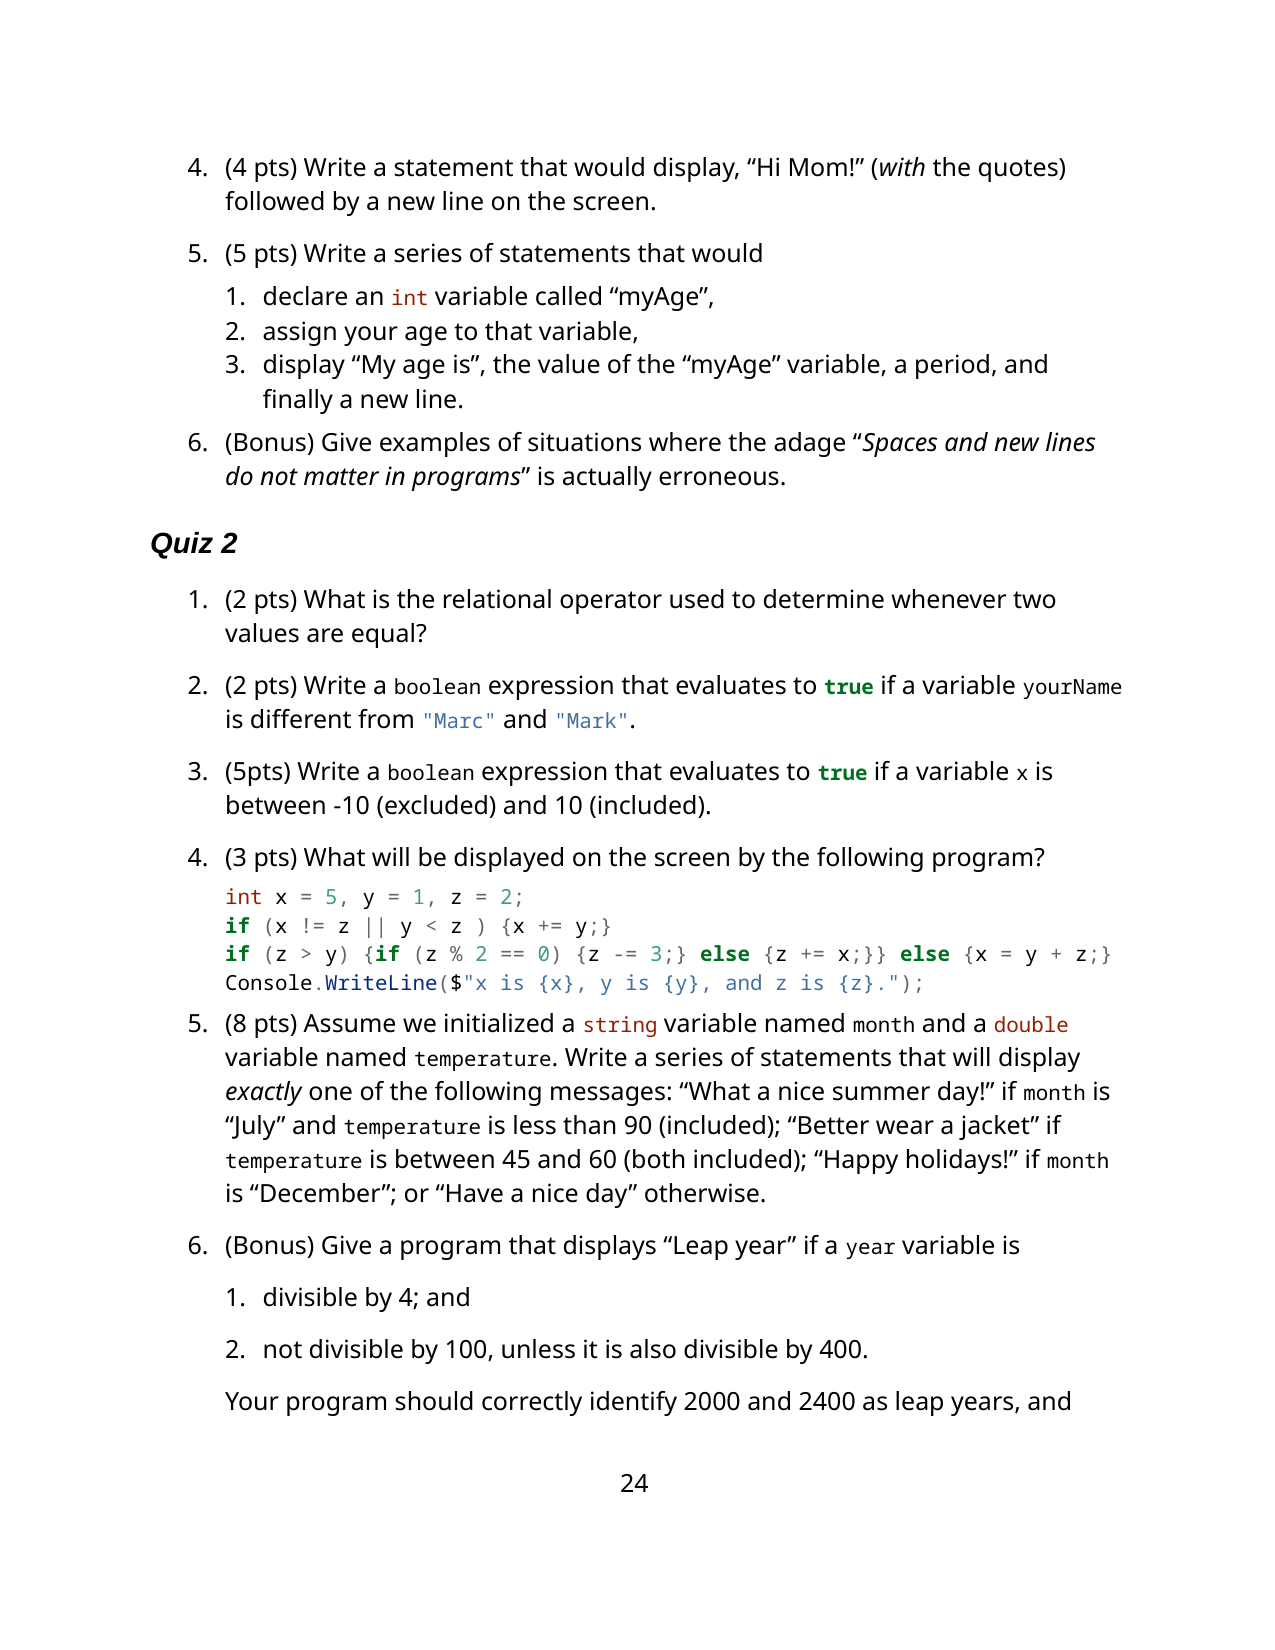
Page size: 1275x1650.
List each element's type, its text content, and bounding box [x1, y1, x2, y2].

list (Bonus) Give a program that displays “Leap year” if a year variable is [187, 1227, 1125, 1262]
list (2 pts) Write a boolean expression that evaluates to true if a variable yourName is different from "Marc" and "Mark". [187, 667, 1125, 736]
list not divisible by 100, unless it is also divisible by 400. [225, 1331, 1125, 1366]
list (Bonus) Give examples of situations where the adage “Spaces and new lines do not matter in programs” is actually erroneous. [187, 424, 1125, 492]
subtitle Quiz 2 [150, 526, 1125, 560]
list if (z > y) {if (z % 2 == 0) {z -= 3;} else {z += x;}} else {x = y + z;} [187, 939, 1125, 968]
list if (x != z || y < z ) {x += y;} [187, 911, 1125, 939]
list (8 pts) Assume we initialized a string variable named month and a double variable named temperature. Write a series of statements that will display exactly one of the following messages: “What a nice summer day!” if month is “July” and temperature is less than 90 (included); “Better wear a jacket” if temperature is between 45 and 60 (both included); “Happy holidays!” if month is “December”; or “Have a nice day” otherwise. [187, 1005, 1125, 1209]
list divisible by 4; and [225, 1279, 1125, 1313]
list (2 pts) What is the relational operator used to determine whenever two values are equal? [187, 581, 1125, 649]
list display “My age is”, the value of the “myAge” variable, a period, and finally a new line. [225, 347, 1125, 415]
list int x = 5, y = 1, z = 2; [187, 882, 1125, 911]
list (5pts) Write a boolean expression that evaluates to true if a variable x is between -10 (excluded) and 10 (included). [187, 753, 1125, 822]
list (4 pts) Write a statement that would display, “Hi Mom!” (with the quotes) followed by a new line on the screen. [187, 150, 1125, 218]
list assign your age to that variable, [225, 313, 1125, 347]
list declare an int variable called “myAge”, [225, 279, 1125, 313]
list Console.WriteLine($"x is {x}, y is {y}, and z is {z}."); [187, 968, 1125, 996]
list Your program should correctly identify 2000 and 2400 as leap years, and [187, 1383, 1125, 1417]
list (5 pts) Write a series of statements that would [187, 236, 1125, 270]
list (3 pts) What will be displayed on the screen by the following program? [187, 839, 1125, 873]
